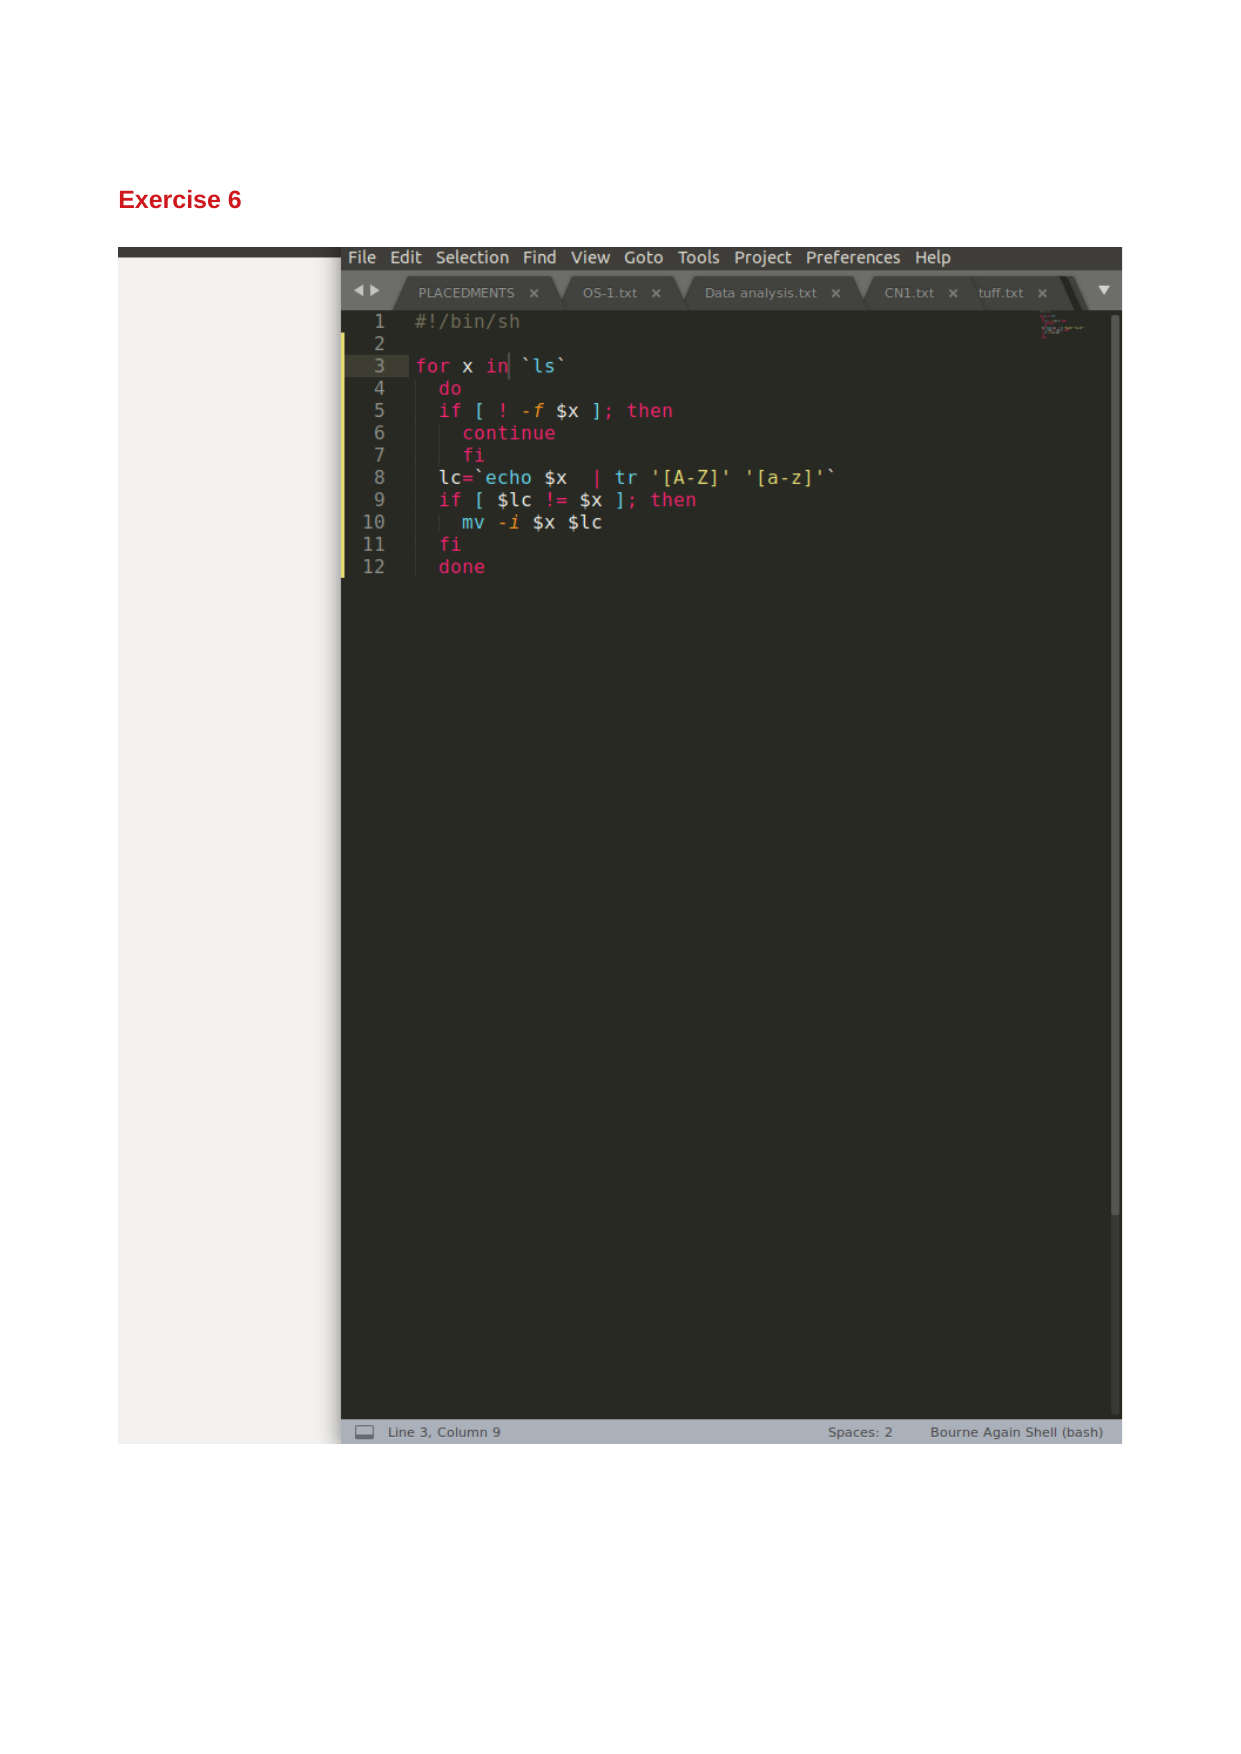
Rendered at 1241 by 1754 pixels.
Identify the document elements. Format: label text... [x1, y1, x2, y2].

text Exercise 6 [118, 185, 1122, 214]
picture [118, 247, 1123, 1444]
